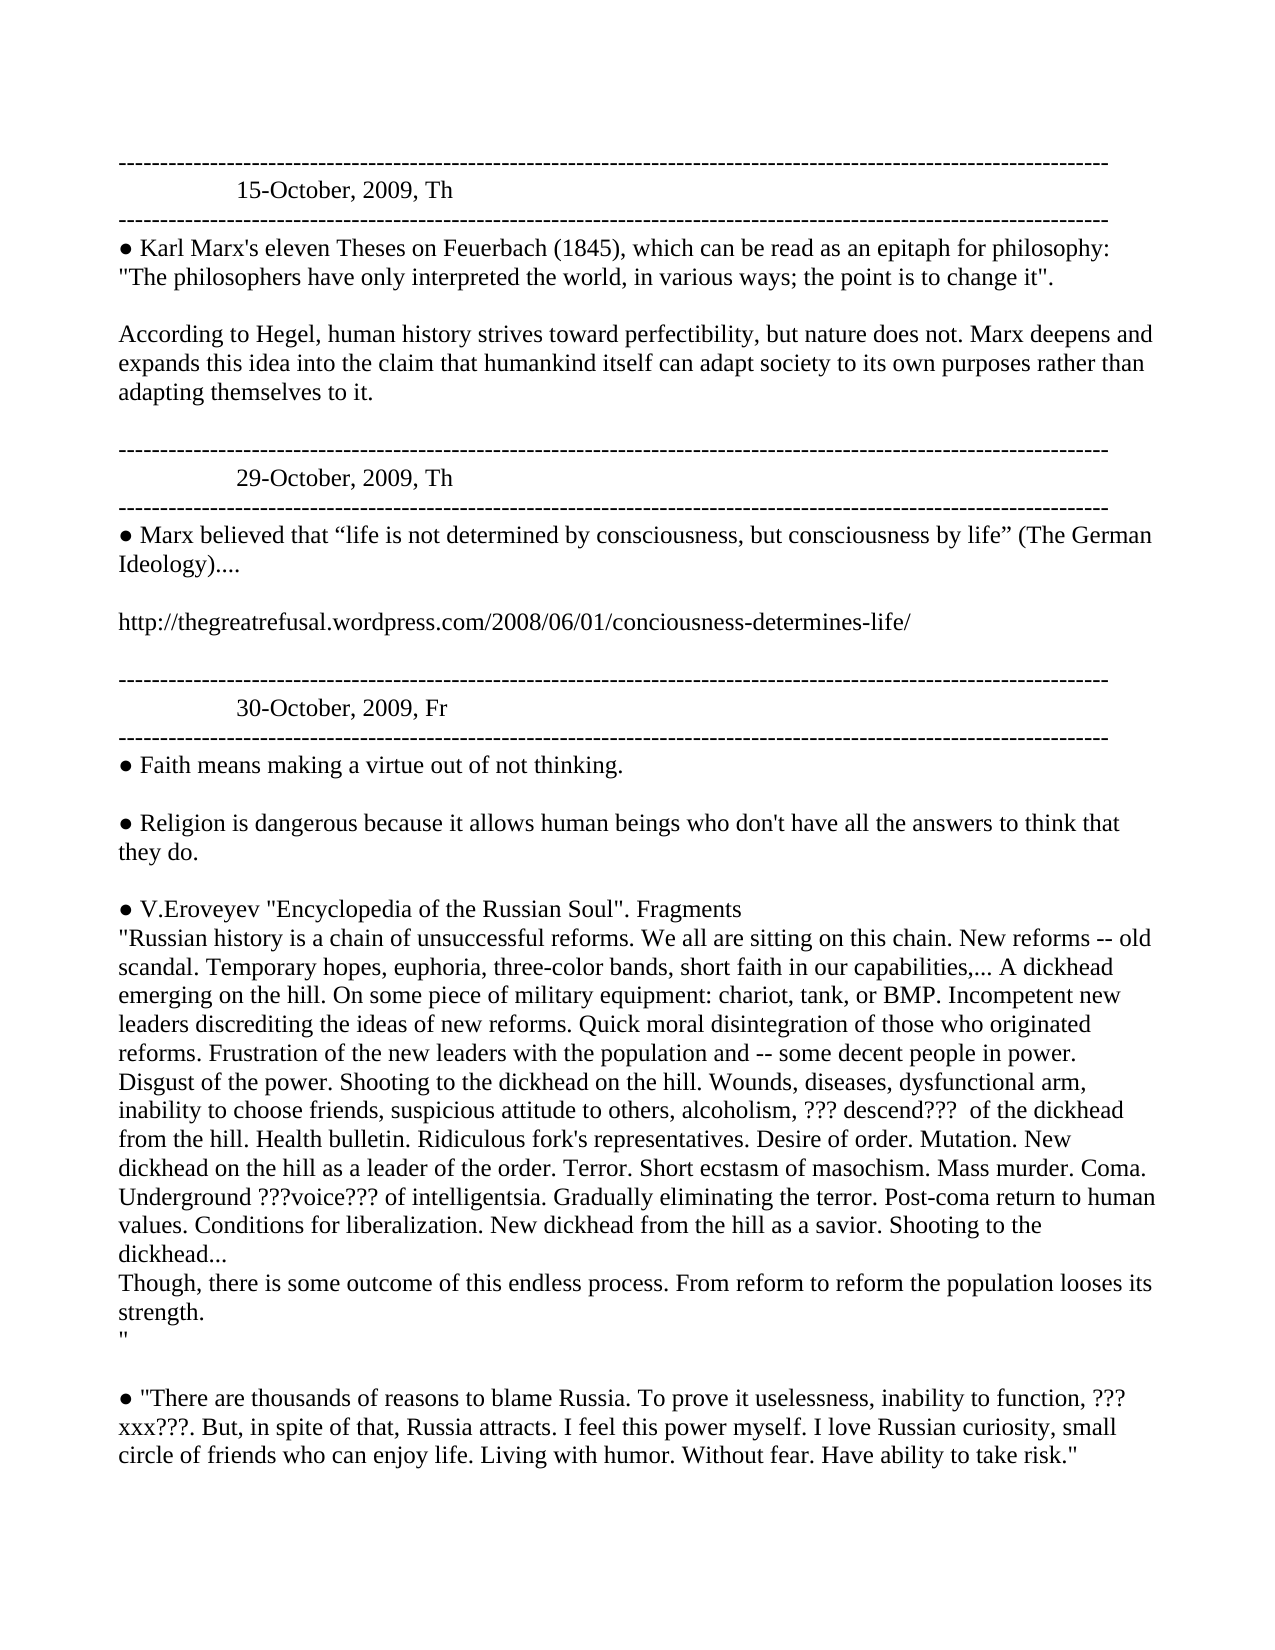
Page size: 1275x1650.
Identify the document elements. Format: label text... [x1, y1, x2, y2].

text ----------------------------------------------------------------------------------------------------------------------- [118, 722, 1157, 751]
text Though, there is some outcome of this endless process. From reform to reform the population looses its strength. [118, 1268, 1157, 1326]
text 15-October, 2009, Th [118, 176, 1157, 204]
text 30-October, 2009, Fr [118, 693, 1157, 722]
text "Russian history is a chain of unsuccessful reforms. We all are sitting on this chain. New reforms -- old scandal. Temporary hopes, euphoria, three-color bands, short faith in our capabilities,... A dickhead emerging on the hill. On some piece of military equipment: chariot, tank, or BMP. Incompetent new leaders discrediting the ideas of new reforms. Quick moral disintegration of those who originated reforms. Frustration of the new leaders with the population and -- some decent people in power. Disgust of the power. Shooting to the dickhead on the hill. Wounds, diseases, dysfunctional arm, inability to choose friends, suspicious attitude to others, alcoholism, ??? descend??? of the dickhead from the hill. Health bulletin. Ridiculous fork's representatives. Desire of order. Mutation. New dickhead on the hill as a leader of the order. Terror. Short ecstasm of masochism. Mass murder. Coma. Underground ???voice??? of intelligentsia. Gradually eliminating the terror. Post-coma return to human values. Conditions for liberalization. New dickhead from the hill as a savior. Shooting to the dickhead... [118, 923, 1157, 1268]
text ----------------------------------------------------------------------------------------------------------------------- [118, 147, 1157, 176]
text ● Religion is dangerous because it allows human beings who don't have all the answers to think that they do. [118, 808, 1157, 866]
text http://thegreatrefusal.wordpress.com/2008/06/01/conciousness-determines-life/ [118, 607, 1157, 636]
text ● Marx believed that “life is not determined by consciousness, but consciousness by life” (The German Ideology).... [118, 521, 1157, 578]
text ● Karl Marx's eleven Theses on Feuerbach (1845), which can be read as an epitaph for philosophy: "The philosophers have only interpreted the world, in various ways; the point is to change it". [118, 233, 1157, 291]
text " [118, 1326, 1157, 1354]
text ● "There are thousands of reasons to blame Russia. To prove it uselessness, inability to function, ???xxx???. But, in spite of that, Russia attracts. I feel this power myself. I love Russian curiosity, small circle of friends who can enjoy life. Living with humor. Without fear. Have ability to take risk." [118, 1383, 1157, 1469]
text ----------------------------------------------------------------------------------------------------------------------- [118, 204, 1157, 233]
text ● V.Eroveyev "Encyclopedia of the Russian Soul". Fragments [118, 894, 1157, 923]
text According to Hegel, human history strives toward perfectibility, but nature does not. Marx deepens and expands this idea into the claim that humankind itself can adapt society to its own purposes rather than adapting themselves to it. [118, 319, 1157, 406]
text ----------------------------------------------------------------------------------------------------------------------- [118, 434, 1157, 463]
text ----------------------------------------------------------------------------------------------------------------------- [118, 664, 1157, 693]
text 29-October, 2009, Th [118, 463, 1157, 492]
text ----------------------------------------------------------------------------------------------------------------------- [118, 492, 1157, 521]
text ● Faith means making a virtue out of not thinking. [118, 751, 1157, 779]
